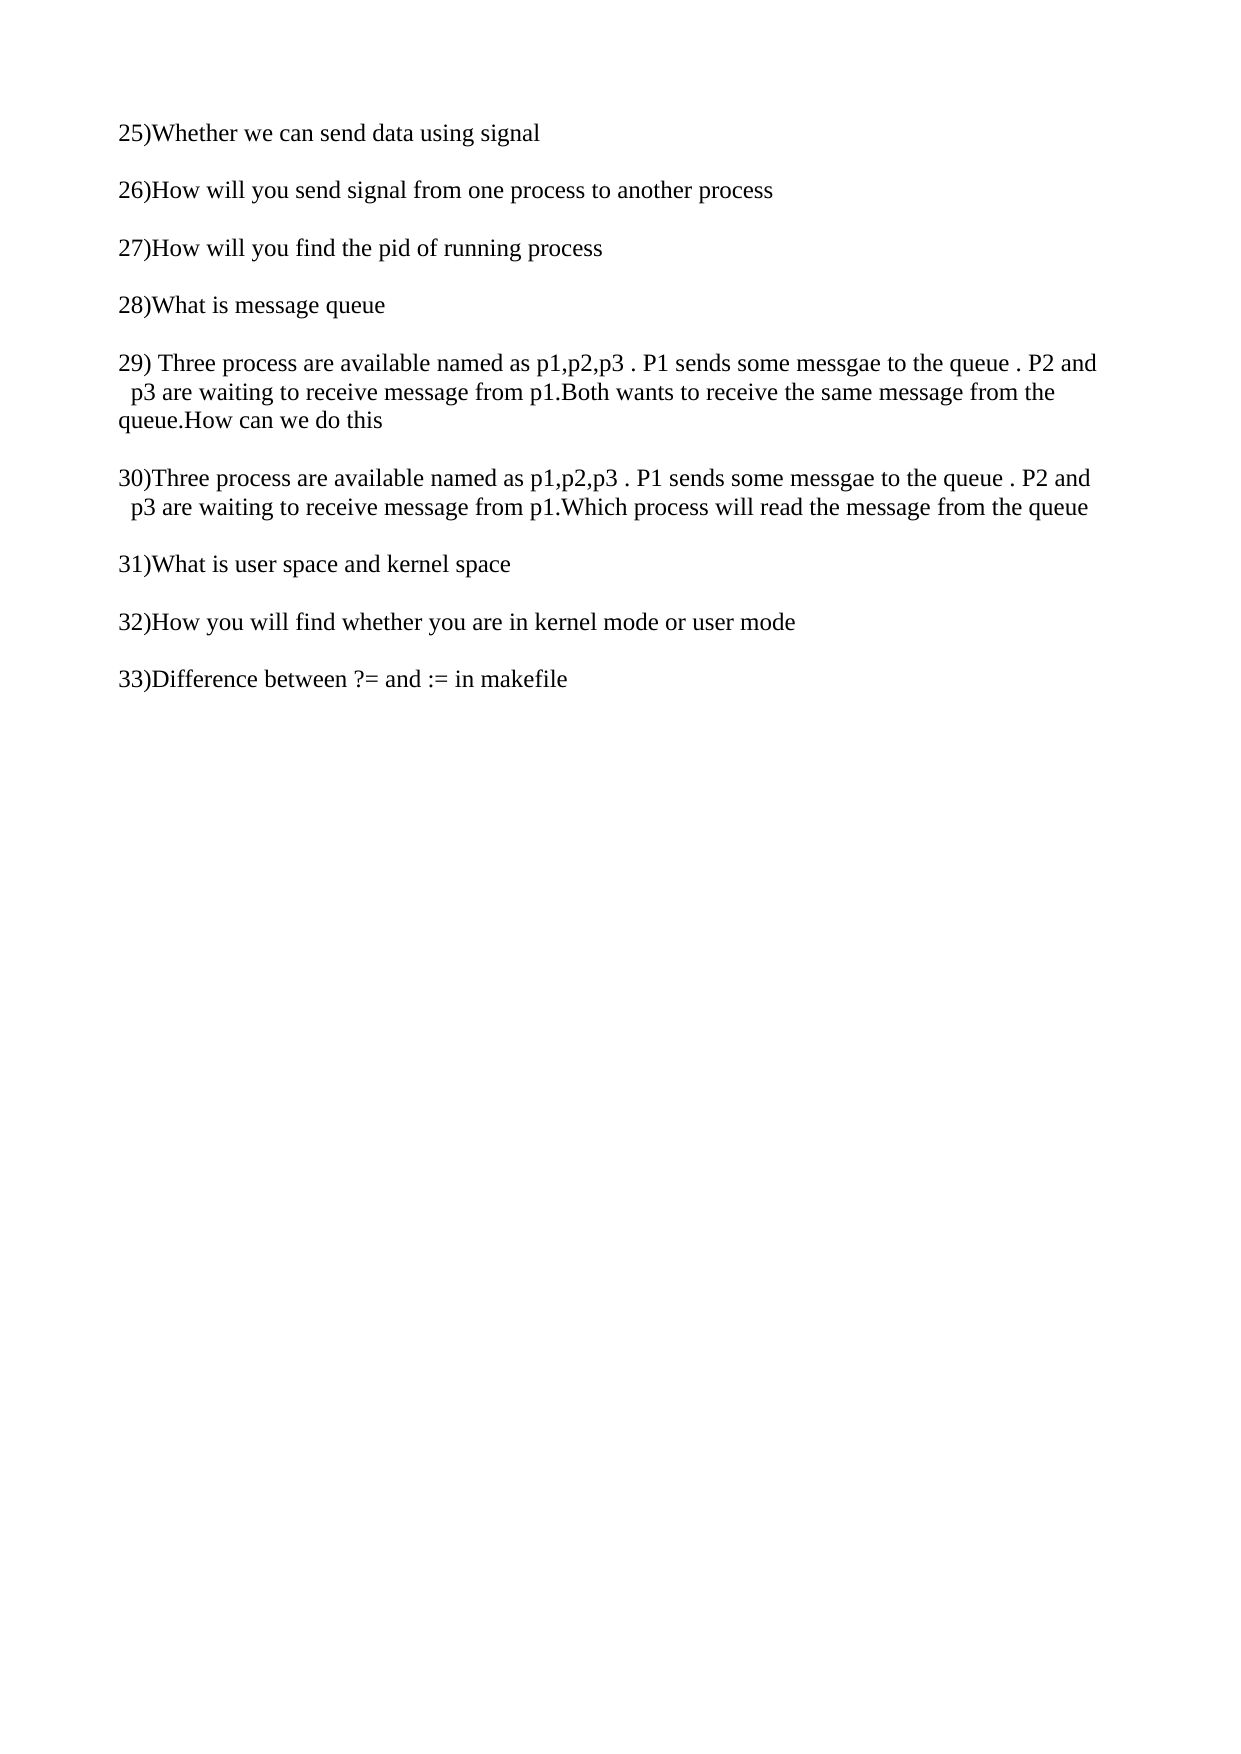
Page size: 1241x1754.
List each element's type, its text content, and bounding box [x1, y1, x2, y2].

text 33)Difference between ?= and := in makefile [118, 664, 1122, 693]
text 30)Three process are available named as p1,p2,p3 . P1 sends some messgae to the queue . P2 and [118, 463, 1122, 492]
text p3 are waiting to receive message from p1.Which process will read the message from the queue [118, 492, 1122, 521]
text 32)How you will find whether you are in kernel mode or user mode [118, 607, 1122, 636]
text 25)Whether we can send data using signal [118, 118, 1122, 147]
text 31)What is user space and kernel space [118, 549, 1122, 578]
text 27)How will you find the pid of running process [118, 233, 1122, 262]
text 29) Three process are available named as p1,p2,p3 . P1 sends some messgae to the queue . P2 and [118, 348, 1122, 377]
text p3 are waiting to receive message from p1.Both wants to receive the same message from the queue.How can we do this [118, 377, 1122, 434]
text 28)What is message queue [118, 291, 1122, 319]
text 26)How will you send signal from one process to another process [118, 176, 1122, 204]
